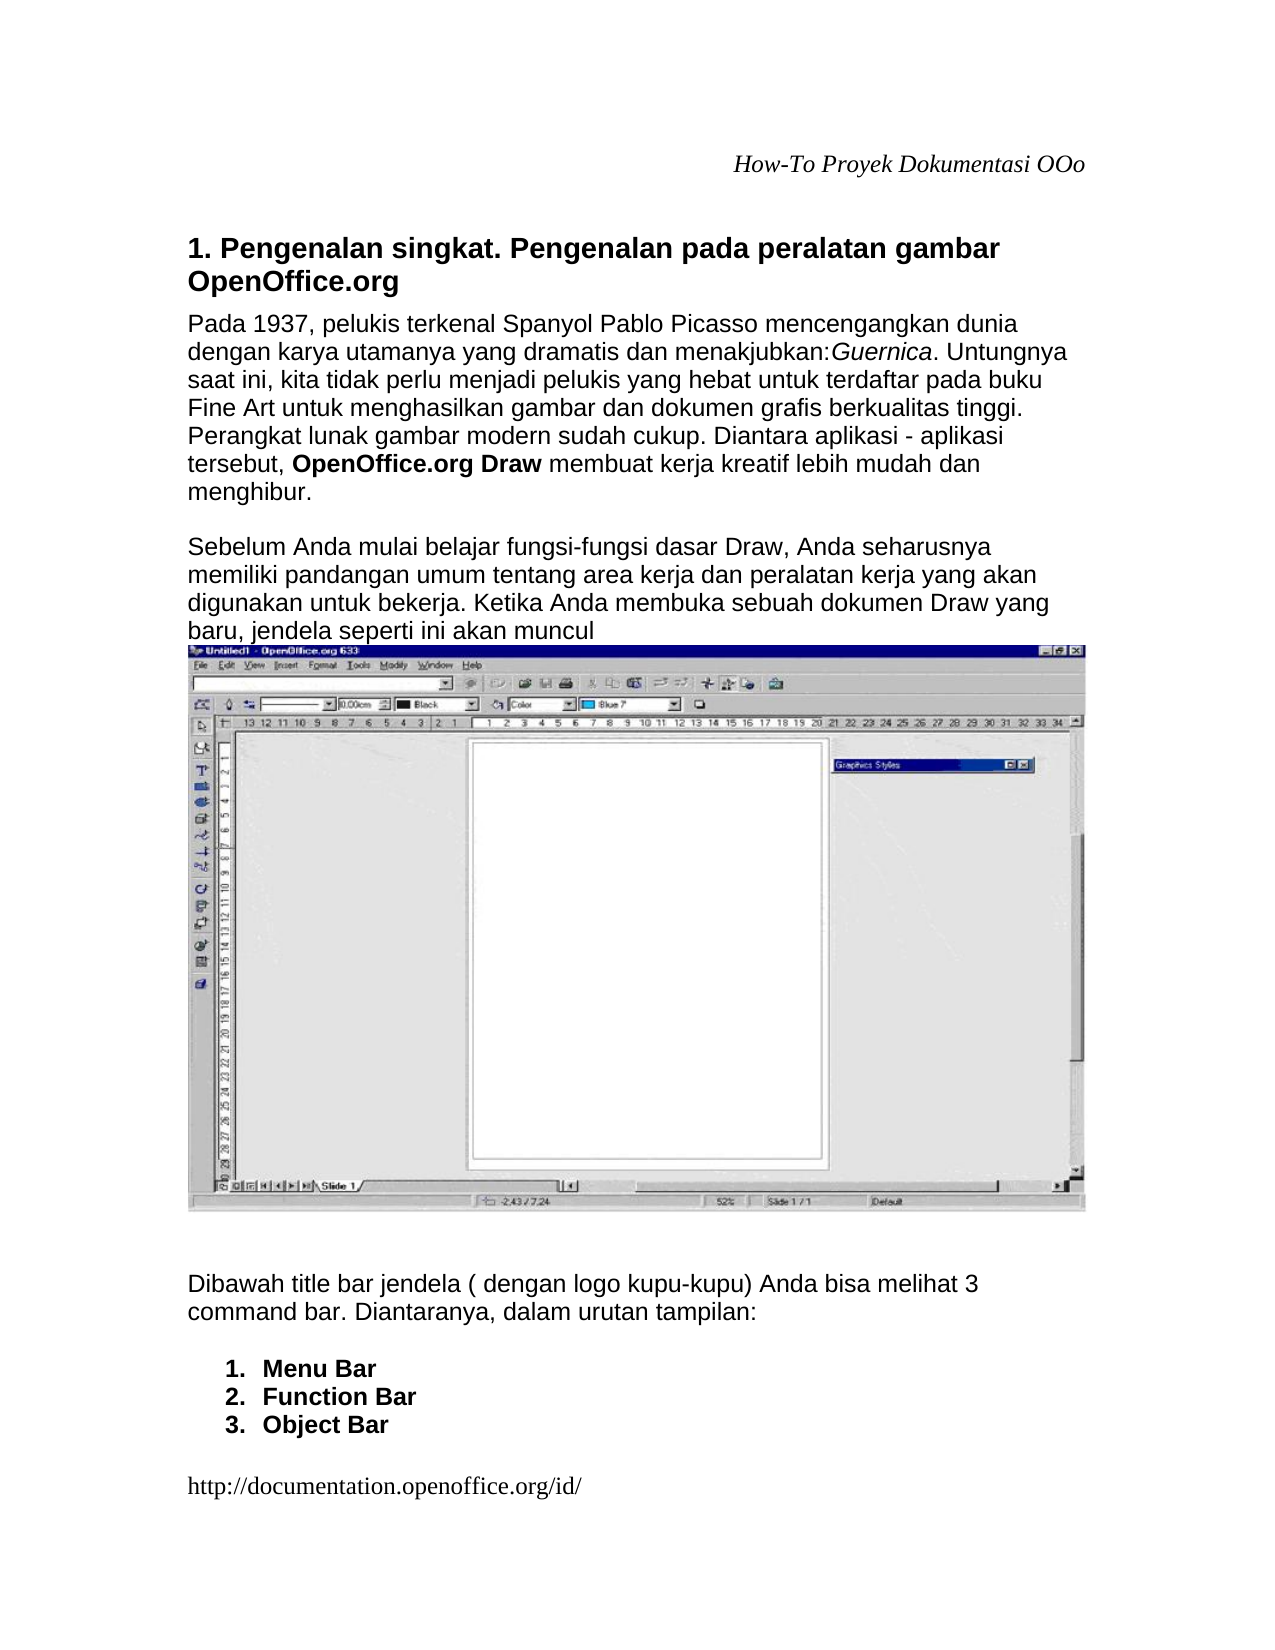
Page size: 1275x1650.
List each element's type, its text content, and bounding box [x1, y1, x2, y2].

text Pada 1937, pelukis terkenal Spanyol Pablo Picasso mencengangkan dunia dengan karya utamanya yang dramatis dan menakjubkan:Guernica. Untungnya saat ini, kita tidak perlu menjadi pelukis yang hebat untuk terdaftar pada buku Fine Art untuk menghasilkan gambar dan dokumen grafis berkualitas tinggi. Perangkat lunak gambar modern sudah cukup. Diantara aplikasi - aplikasi tersebut, OpenOffice.org Draw membuat kerja kreatif lebih mudah dan menghibur. Sebelum Anda mulai belajar fungsi-fungsi dasar Draw, Anda seharusnya memiliki pandangan umum tentang area kerja dan peralatan kerja yang akan digunakan untuk bekerja. Ketika Anda membuka sebuah dokumen Draw yang baru, jendela seperti ini akan muncul [187, 310, 1087, 645]
list Menu Bar [225, 1355, 1087, 1383]
text Dibawah title bar jendela ( dengan logo kupu-kupu) Anda bisa melihat 3 command bar. Diantaranya, dalam urutan tampilan: [187, 1214, 1087, 1326]
subtitle 1. Pengenalan singkat. Pengenalan pada peralatan gambar OpenOffice.org [187, 232, 1087, 297]
list Object Bar [225, 1411, 1087, 1439]
picture [187, 645, 1088, 1214]
list Function Bar [225, 1383, 1087, 1411]
